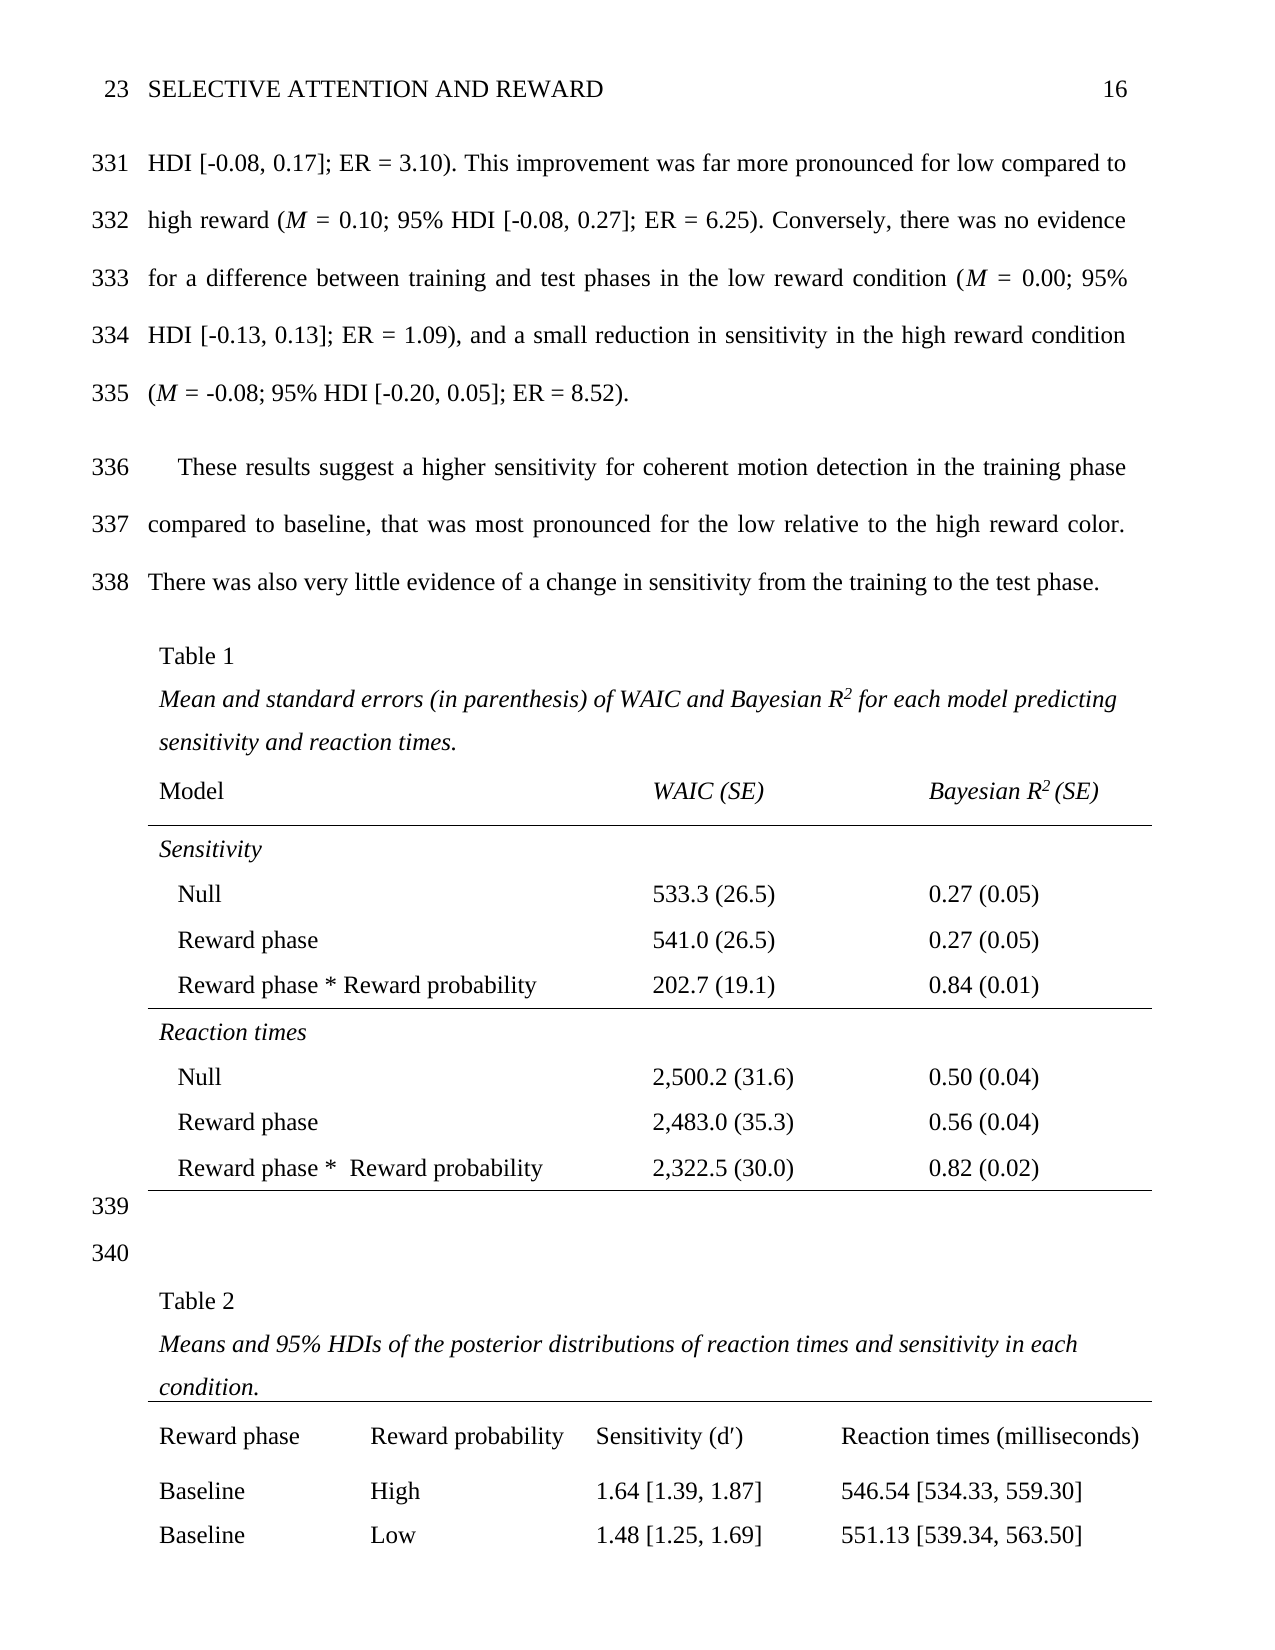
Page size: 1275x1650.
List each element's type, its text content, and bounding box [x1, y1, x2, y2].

table_cell Reward probability [359, 1402, 584, 1468]
table_cell Baseline [148, 1468, 359, 1512]
table_cell 546.54 [534.33, 559.30] [830, 1468, 1152, 1512]
table_cell Null [148, 871, 641, 916]
table_cell [886, 871, 917, 916]
table_cell Reward phase * Reward probability [148, 962, 641, 1008]
table_cell Reward phase [148, 1099, 641, 1144]
table_cell 2,483.0 (35.3) [641, 1099, 886, 1144]
table_cell Reaction times [148, 1009, 356, 1053]
table_cell 0.27 (0.05) [918, 916, 1152, 962]
table_cell 202.7 (19.1) [641, 962, 886, 1008]
table_cell 541.0 (26.5) [641, 916, 886, 962]
table_cell [886, 1099, 917, 1144]
table_cell Baseline [148, 1513, 359, 1557]
table_cell [886, 1145, 917, 1190]
table_cell 0.27 (0.05) [918, 871, 1152, 916]
table_cell 533.3 (26.5) [641, 871, 886, 916]
table_cell [886, 1009, 917, 1053]
table_cell WAIC (SE) [641, 756, 917, 825]
table_cell [918, 1009, 1152, 1053]
table_cell 1.64 [1.39, 1.87] [584, 1468, 829, 1512]
table_cell 1.48 [1.25, 1.69] [584, 1513, 829, 1557]
table_cell [641, 1009, 886, 1053]
table_cell 0.56 (0.04) [918, 1099, 1152, 1144]
table_header Table 1 Mean and standard errors (in parenthesis) of WAIC and Bayesian R2 for each model predicting sensitivity and reaction times. [148, 641, 1152, 756]
table_cell [886, 1053, 917, 1099]
table_cell Model [148, 756, 641, 825]
table_cell Sensitivity [148, 826, 1152, 871]
table_cell Reward phase [148, 916, 641, 962]
table_cell 551.13 [539.34, 563.50] [830, 1513, 1152, 1557]
table_cell 0.84 (0.01) [918, 962, 1152, 1008]
table_cell 2,500.2 (31.6) [641, 1053, 886, 1099]
table_cell Reaction times (milliseconds) [830, 1402, 1152, 1468]
text These results suggest a higher sensitivity for coherent motion detection in the training phase compared to baseline, that was most pronounced for the low relative to the high reward color. There was also very little evidence of a change in sensitivity from the training to the test phase. [148, 452, 1127, 596]
table_cell [886, 962, 917, 1008]
table_header Table 2 Means and 95% HDIs of the posterior distributions of reaction times and sensitivity in each condition. [148, 1286, 1152, 1401]
table_cell 0.82 (0.02) [918, 1145, 1152, 1190]
table_cell Bayesian R2 (SE) [918, 756, 1152, 825]
table_cell High [359, 1468, 584, 1512]
table_cell 0.50 (0.04) [918, 1053, 1152, 1099]
table_cell 2,322.5 (30.0) [641, 1145, 886, 1190]
table_cell Null [148, 1053, 641, 1099]
text HDI [-0.08, 0.17]; ER = 3.10). This improvement was far more pronounced for low compared to high reward (M = 0.10; 95% HDI [-0.08, 0.27]; ER = 6.25). Conversely, there was no evidence for a difference between training and test phases in the low reward condition (M = 0.00; 95% HDI [-0.13, 0.13]; ER = 1.09), and a small reduction in sensitivity in the high reward condition (M = -0.08; 95% HDI [-0.20, 0.05]; ER = 8.52). [148, 148, 1127, 406]
table_cell Low [359, 1513, 584, 1557]
table_cell Reward phase * Reward probability [148, 1145, 641, 1190]
table_cell Reward phase [148, 1402, 359, 1468]
table_cell [886, 916, 917, 962]
table_cell [356, 1009, 641, 1053]
table_cell Sensitivity (d′) [584, 1402, 829, 1468]
